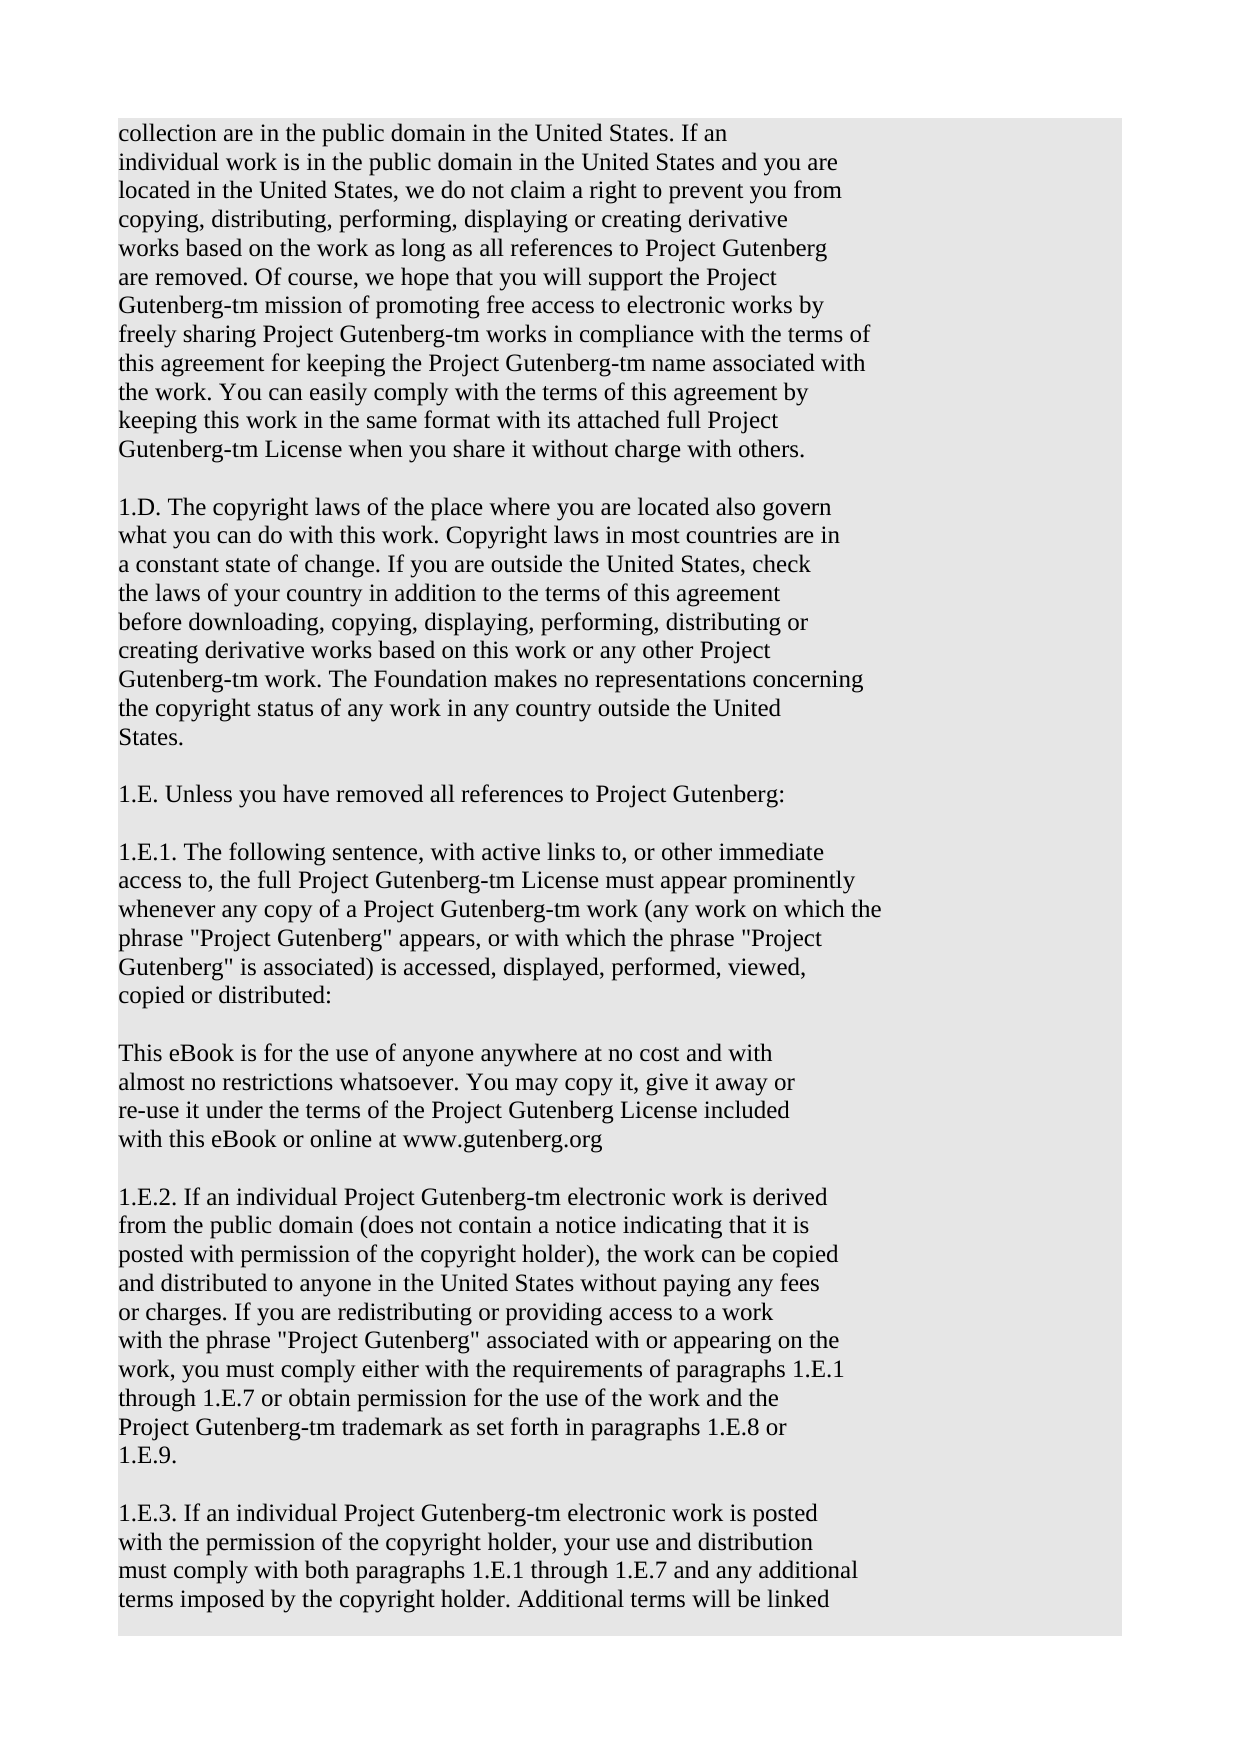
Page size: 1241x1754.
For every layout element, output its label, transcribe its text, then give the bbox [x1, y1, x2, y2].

text 1.D. The copyright laws of the place where you are located also govern [118, 492, 1122, 521]
text posted with permission of the copyright holder), the work can be copied [118, 1239, 1122, 1268]
text Gutenberg" is associated) is accessed, displayed, performed, viewed, [118, 952, 1122, 981]
text re-use it under the terms of the Project Gutenberg License included [118, 1096, 1122, 1124]
text 1.E.1. The following sentence, with active links to, or other immediate [118, 837, 1122, 866]
text copying, distributing, performing, displaying or creating derivative [118, 204, 1122, 233]
text a constant state of change. If you are outside the United States, check [118, 549, 1122, 578]
text almost no restrictions whatsoever. You may copy it, give it away or [118, 1067, 1122, 1096]
text this agreement for keeping the Project Gutenberg-tm name associated with [118, 348, 1122, 377]
text from the public domain (does not contain a notice indicating that it is [118, 1211, 1122, 1239]
text access to, the full Project Gutenberg-tm License must appear prominently [118, 866, 1122, 894]
text Gutenberg-tm License when you share it without charge with others. [118, 434, 1122, 463]
text 1.E.9. [118, 1441, 1122, 1469]
text with this eBook or online at www.gutenberg.org [118, 1124, 1122, 1153]
text work, you must comply either with the requirements of paragraphs 1.E.1 [118, 1354, 1122, 1383]
text phrase "Project Gutenberg" appears, or with which the phrase "Project [118, 923, 1122, 952]
text 1.E.3. If an individual Project Gutenberg-tm electronic work is posted [118, 1498, 1122, 1527]
text individual work is in the public domain in the United States and you are [118, 147, 1122, 176]
text the copyright status of any work in any country outside the United [118, 693, 1122, 722]
text whenever any copy of a Project Gutenberg-tm work (any work on which the [118, 894, 1122, 923]
text terms imposed by the copyright holder. Additional terms will be linked [118, 1584, 1122, 1613]
text Project Gutenberg-tm trademark as set forth in paragraphs 1.E.8 or [118, 1412, 1122, 1441]
text creating derivative works based on this work or any other Project [118, 636, 1122, 664]
text works based on the work as long as all references to Project Gutenberg [118, 233, 1122, 262]
text copied or distributed: [118, 981, 1122, 1009]
text with the phrase "Project Gutenberg" associated with or appearing on the [118, 1326, 1122, 1354]
text or charges. If you are redistributing or providing access to a work [118, 1297, 1122, 1326]
text States. [118, 722, 1122, 751]
text and distributed to anyone in the United States without paying any fees [118, 1268, 1122, 1297]
text before downloading, copying, displaying, performing, distributing or [118, 607, 1122, 636]
text 1.E. Unless you have removed all references to Project Gutenberg: [118, 779, 1122, 808]
text are removed. Of course, we hope that you will support the Project [118, 262, 1122, 291]
text the laws of your country in addition to the terms of this agreement [118, 578, 1122, 607]
text 1.E.2. If an individual Project Gutenberg-tm electronic work is derived [118, 1182, 1122, 1211]
text the work. You can easily comply with the terms of this agreement by [118, 377, 1122, 406]
text must comply with both paragraphs 1.E.1 through 1.E.7 and any additional [118, 1556, 1122, 1584]
text Gutenberg-tm mission of promoting free access to electronic works by [118, 291, 1122, 319]
text what you can do with this work. Copyright laws in most countries are in [118, 521, 1122, 549]
text collection are in the public domain in the United States. If an [118, 118, 1122, 147]
text Gutenberg-tm work. The Foundation makes no representations concerning [118, 664, 1122, 693]
text This eBook is for the use of anyone anywhere at no cost and with [118, 1038, 1122, 1067]
text keeping this work in the same format with its attached full Project [118, 406, 1122, 434]
text freely sharing Project Gutenberg-tm works in compliance with the terms of [118, 319, 1122, 348]
text with the permission of the copyright holder, your use and distribution [118, 1527, 1122, 1556]
text through 1.E.7 or obtain permission for the use of the work and the [118, 1383, 1122, 1412]
text located in the United States, we do not claim a right to prevent you from [118, 176, 1122, 204]
